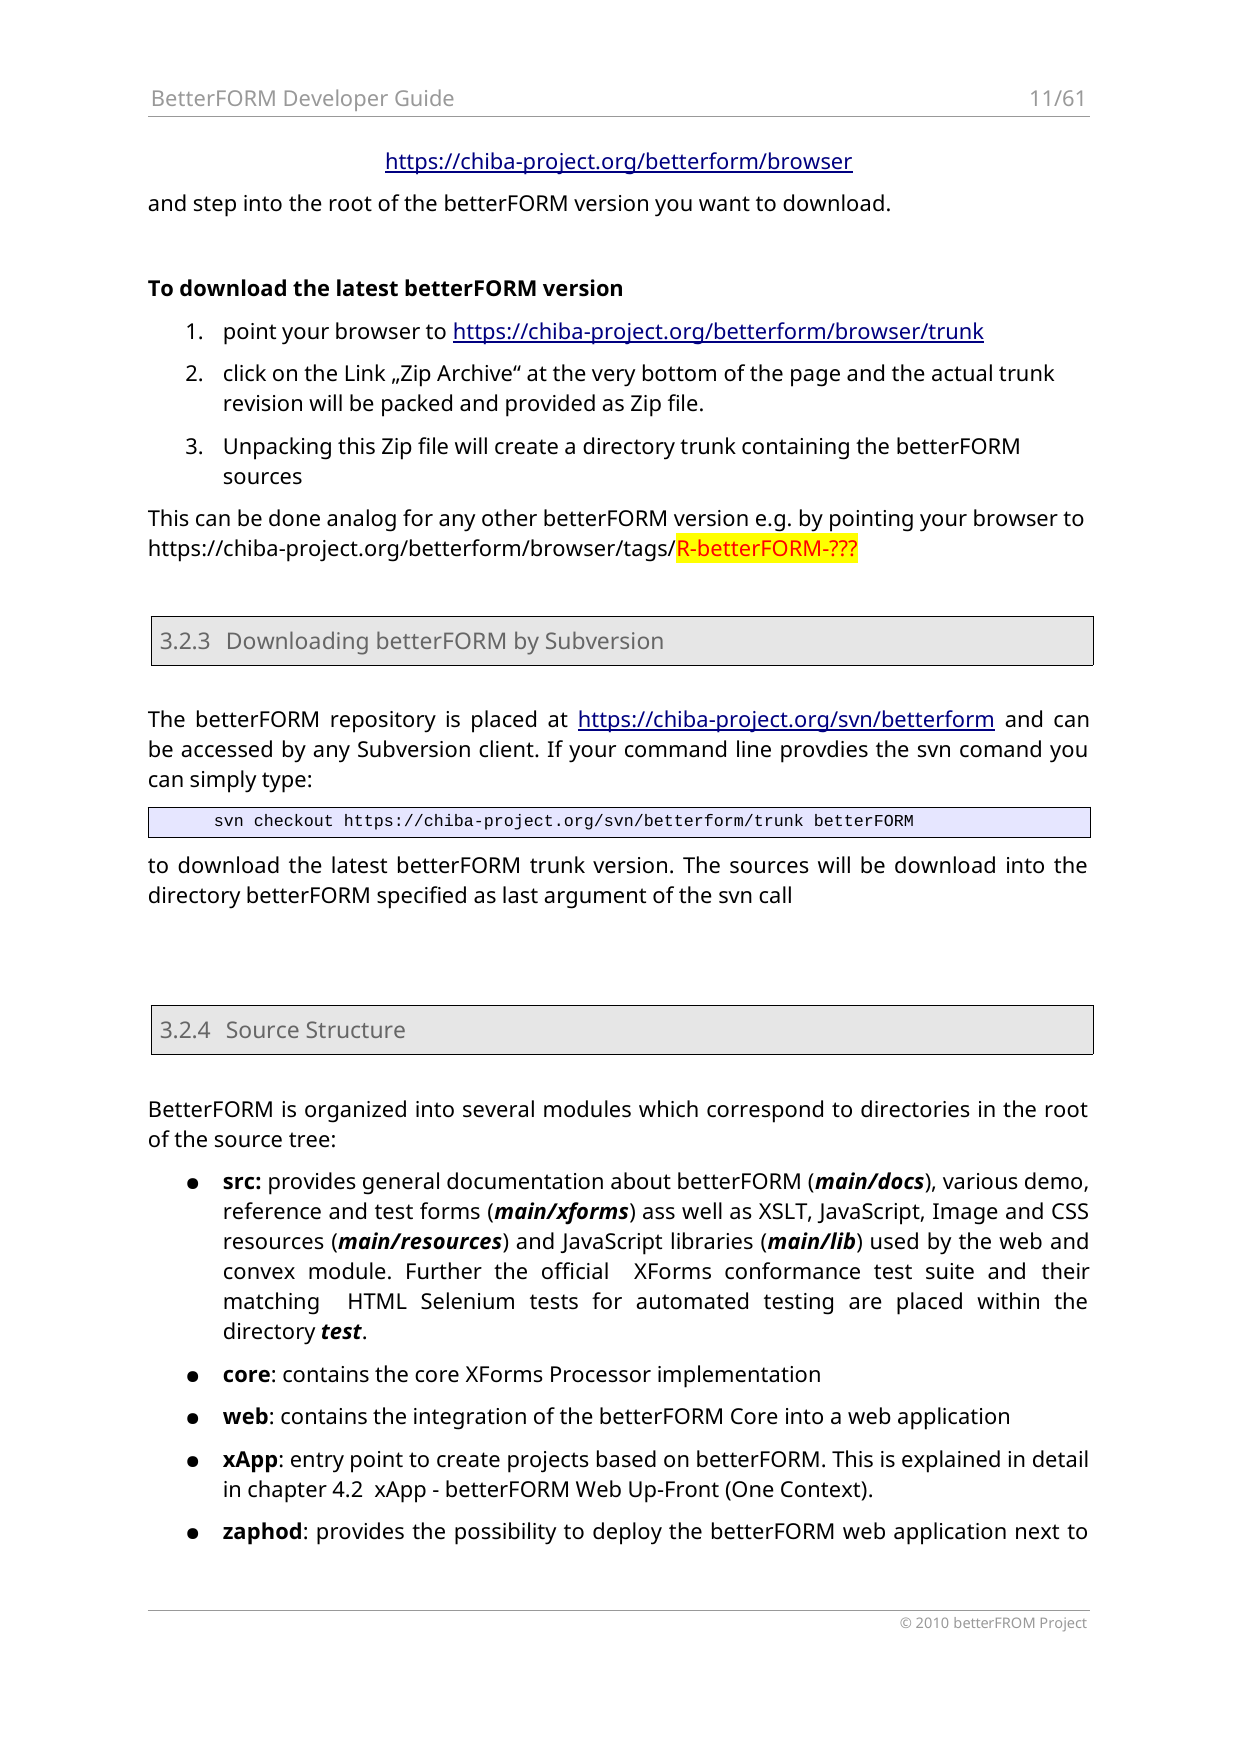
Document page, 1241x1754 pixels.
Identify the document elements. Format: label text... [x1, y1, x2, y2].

list src: provides general documentation about betterFORM (main/docs), various demo, reference and test forms (main/xforms) ass well as XSLT, JavaScript, Image and CSS resources (main/resources) and JavaScript libraries (main/lib) used by the web and convex module. Further the official XForms conformance test suite and their matching HTML Selenium tests for automated testing are placed within the directory test. [185, 1166, 1090, 1346]
list xApp: entry point to create projects based on betterFORM. This is explained in detail in chapter 4.2 xApp - betterFORM Web Up-Front (One Context). [185, 1443, 1090, 1503]
text The betterFORM repository is placed at https://chiba-project.org/svn/betterform and can be accessed by any Subversion client. If your command line provdies the svn comand you can simply type: [148, 704, 1090, 794]
subtitle Downloading betterFORM by Subversion [152, 617, 1093, 665]
list zaphod: provides the possibility to deploy the betterFORM web application next to [185, 1516, 1090, 1546]
list click on the Link „Zip Archive“ at the very bottom of the page and the actual trunk revision will be packed and provided as Zip file. [185, 358, 1093, 418]
text BetterFORM is organized into several modules which correspond to directories in the root of the source tree: [148, 1093, 1090, 1153]
text and step into the root of the betterFORM version you want to download. [148, 188, 1090, 218]
text svn checkout https://chiba-project.org/svn/betterform/trunk betterFORM [149, 808, 1090, 837]
text to download the latest betterFORM trunk version. The sources will be download into the directory betterFORM specified as last argument of the svn call [148, 850, 1090, 910]
list point your browser to https://chiba-project.org/betterform/browser/trunk [185, 316, 1093, 346]
list core: contains the core XForms Processor implementation [185, 1358, 1090, 1388]
list Unpacking this Zip file will create a directory trunk containing the betterFORM sources [185, 431, 1093, 491]
text To download the latest betterFORM version [148, 273, 1090, 303]
list web: contains the integration of the betterFORM Core into a web application [185, 1401, 1090, 1431]
text https://chiba-project.org/betterform/browser [148, 146, 1090, 176]
text This can be done analog for any other betterFORM version e.g. by pointing your browser to https://chiba-project.org/betterform/browser/tags/R-betterFORM-??? [148, 503, 1090, 563]
subtitle Source Structure [152, 1006, 1093, 1054]
